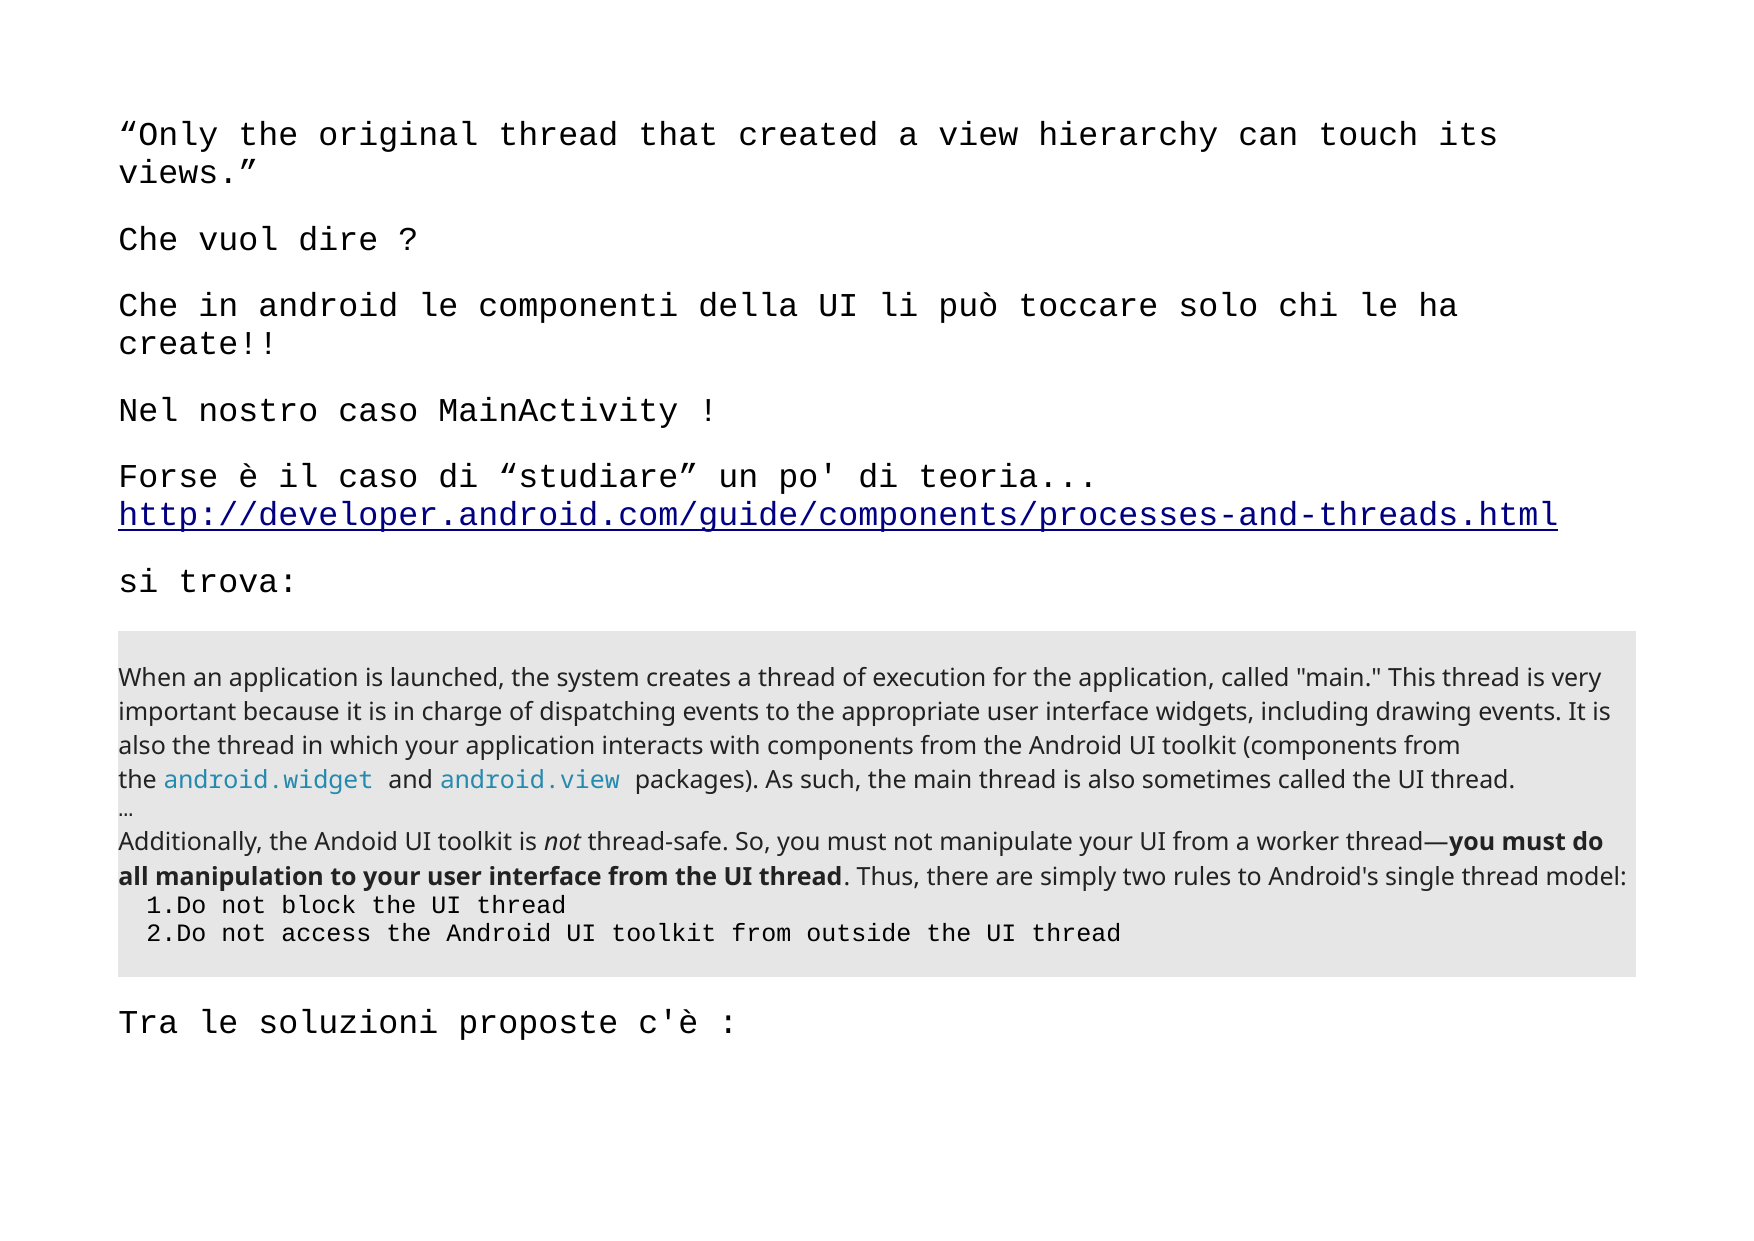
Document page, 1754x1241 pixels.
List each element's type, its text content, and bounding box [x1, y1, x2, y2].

text Nel nostro caso MainActivity ! [118, 393, 1636, 431]
text When an application is launched, the system creates a thread of execution for the application, called "main." This thread is very important because it is in charge of dispatching events to the appropriate user interface widgets, including drawing events. It is also the thread in which your application interacts with components from the Android UI toolkit (components from the android.widget and android.view packages). As such, the main thread is also sometimes called the UI thread. [118, 659, 1636, 796]
list Do not block the UI thread [118, 892, 1636, 921]
text Additionally, the Andoid UI toolkit is not thread-safe. So, you must not manipulate your UI from a worker thread—you must do all manipulation to your user interface from the UI thread. Thus, there are simply two rules to Android's single thread model: [118, 824, 1636, 892]
text si trova: [118, 564, 1636, 602]
text … [118, 796, 1636, 824]
text Tra le soluzioni proposte c'è : [118, 1006, 1636, 1044]
text http://developer.android.com/guide/components/processes-and-threads.html [118, 498, 1636, 536]
text “Only the original thread that created a view hierarchy can touch its views.” [118, 118, 1636, 194]
text Che in android le componenti della UI li può toccare solo chi le ha create!! [118, 289, 1636, 365]
text Che vuol dire ? [118, 222, 1636, 260]
text Forse è il caso di “studiare” un po' di teoria... [118, 460, 1636, 498]
list Do not access the Android UI toolkit from outside the UI thread [118, 921, 1636, 949]
